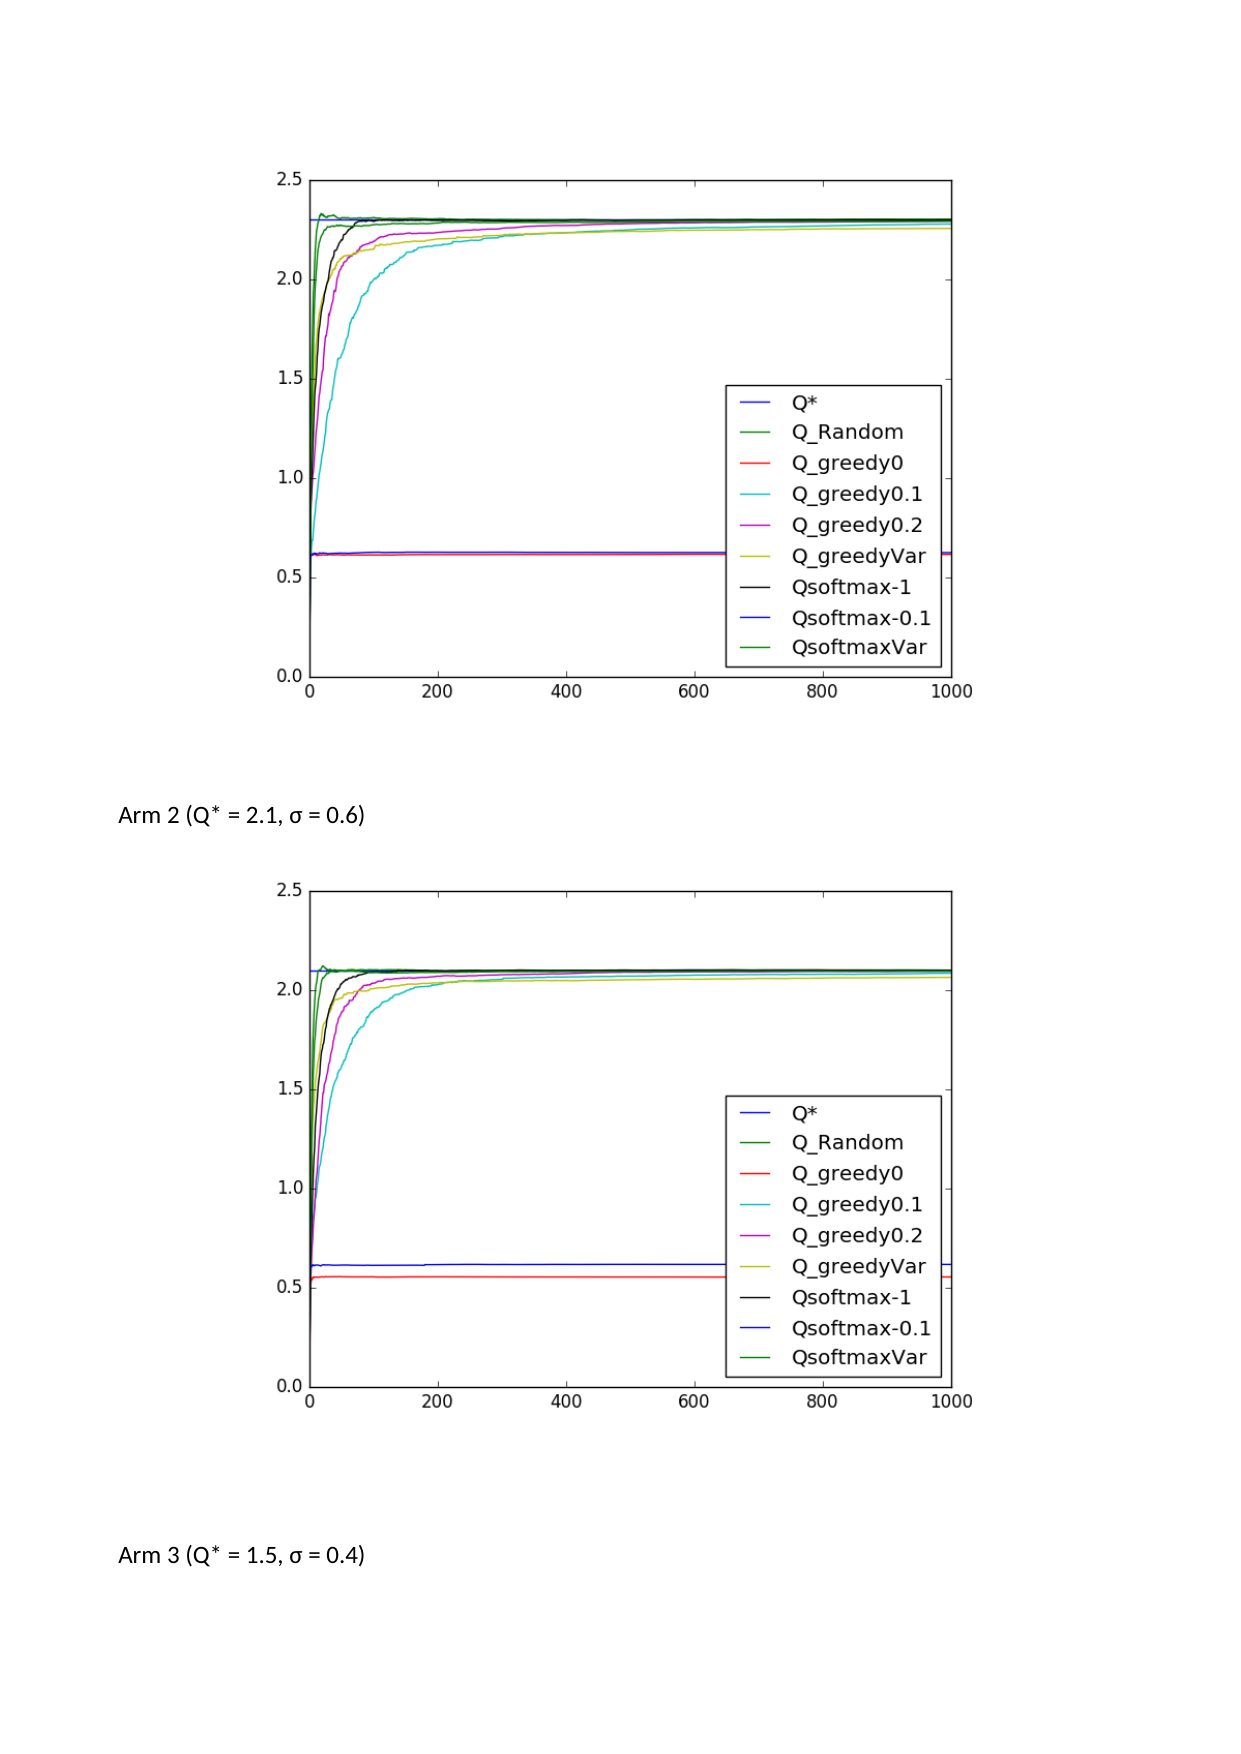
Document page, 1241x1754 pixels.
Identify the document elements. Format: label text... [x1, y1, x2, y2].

text Arm 2 (Q* = 2.1, σ = 0.6) [118, 799, 1122, 830]
picture [206, 829, 1034, 1449]
picture [206, 118, 1034, 739]
text Arm 3 (Q* = 1.5, σ = 0.4) [118, 1540, 1122, 1570]
